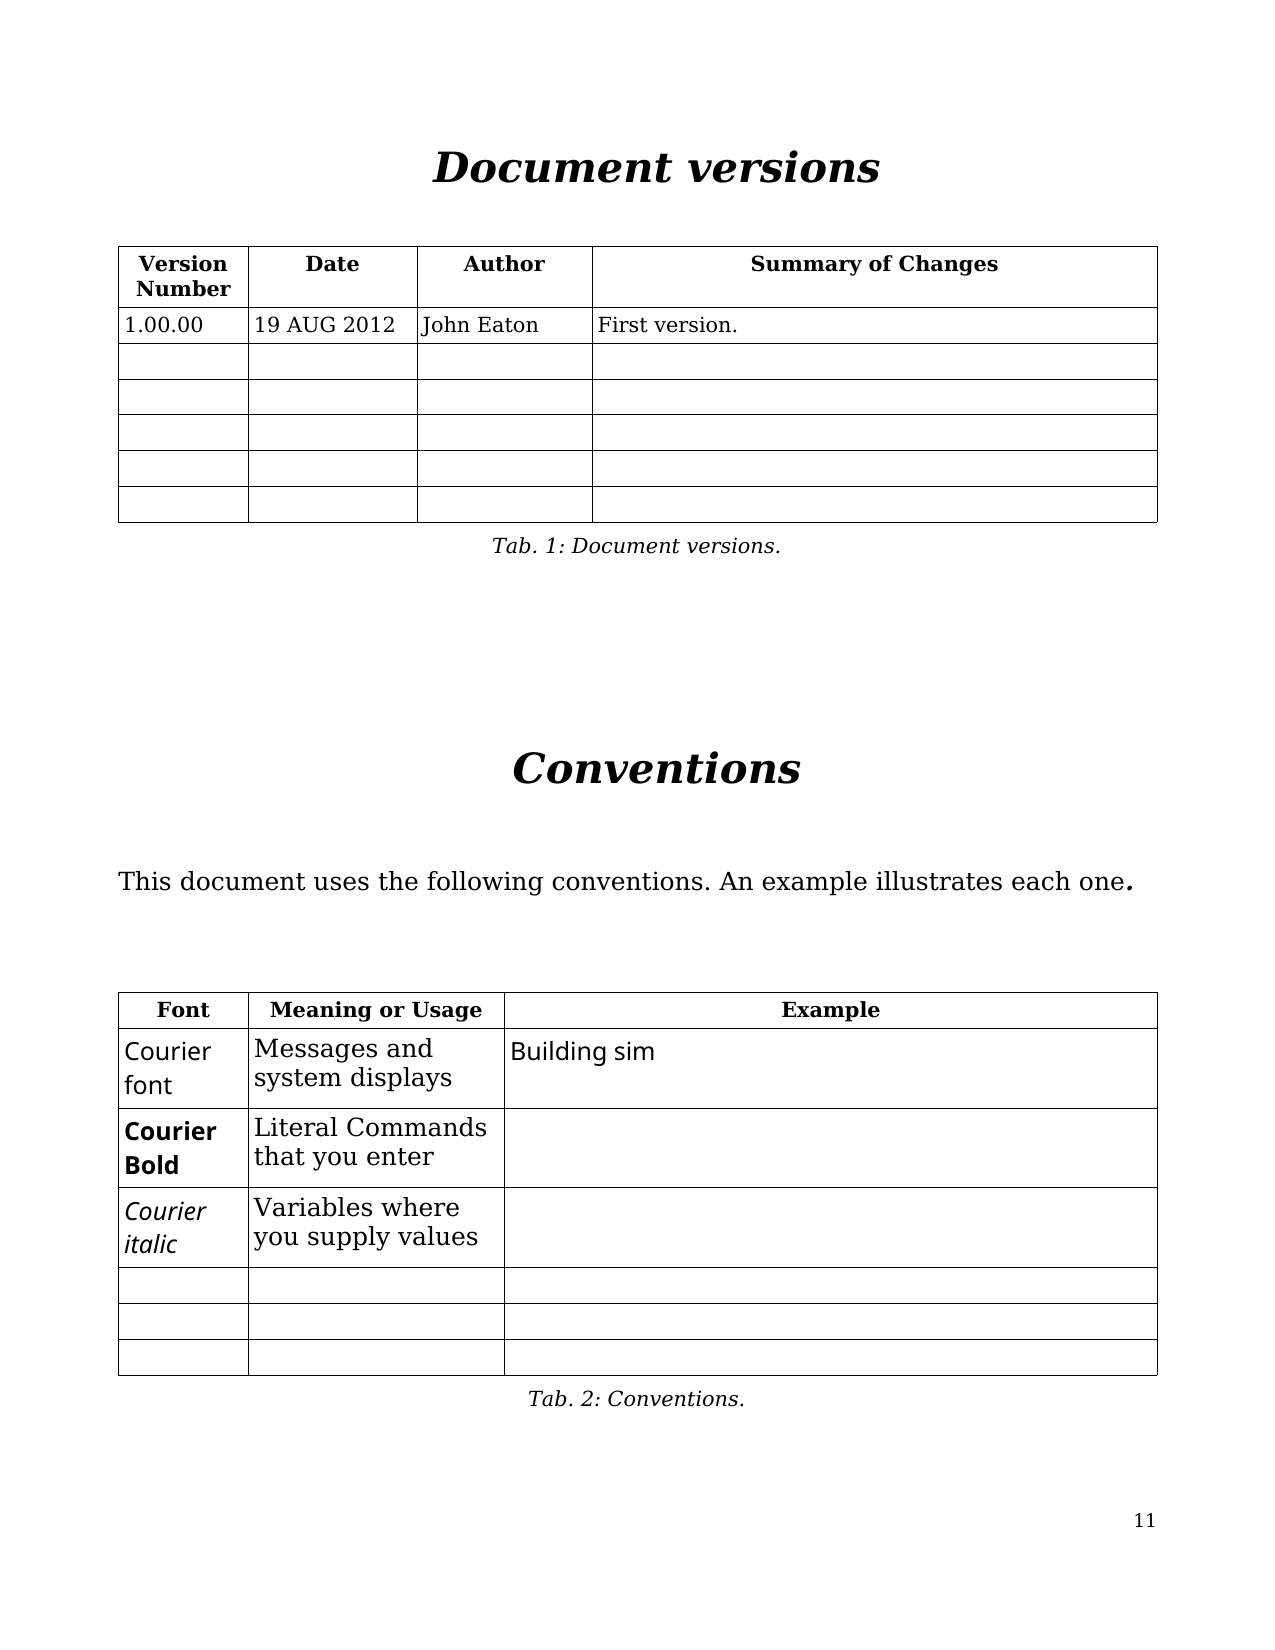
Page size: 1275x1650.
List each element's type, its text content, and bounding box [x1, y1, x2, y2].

table_header Example [505, 993, 1157, 1028]
table_cell Variables where you supply values [249, 1188, 504, 1267]
subtitle Document versions [118, 143, 1157, 192]
table_cell 1.00.00 [119, 308, 248, 343]
table_cell 19 AUG 2012 [249, 308, 417, 343]
table_cell [505, 1268, 1157, 1303]
table_cell [249, 380, 417, 414]
table_header Font [119, 993, 248, 1028]
table_cell [418, 344, 592, 378]
table_cell [418, 487, 592, 522]
table_cell Courier italic [119, 1188, 248, 1267]
table_cell [249, 1340, 504, 1374]
table_cell John Eaton [418, 308, 592, 343]
table_cell [249, 415, 417, 450]
table_header Author [418, 247, 592, 307]
table_cell [119, 344, 248, 378]
table_cell Courier font [119, 1029, 248, 1108]
table_cell [119, 1304, 248, 1339]
table_cell [418, 415, 592, 450]
table_cell [249, 1268, 504, 1303]
table_cell Messages and system displays [249, 1029, 504, 1108]
table_cell [593, 487, 1157, 522]
table_header Date [249, 247, 417, 307]
table_cell [418, 380, 592, 414]
table_cell [249, 487, 417, 522]
table_cell [505, 1109, 1157, 1187]
text This document uses the following conventions. An example illustrates each one. [118, 866, 1157, 896]
table_header Summary of Changes [593, 247, 1157, 307]
table_cell [249, 1304, 504, 1339]
table_cell [505, 1304, 1157, 1339]
table_cell [593, 344, 1157, 378]
table_cell [119, 487, 248, 522]
table_cell [593, 380, 1157, 414]
table_cell [119, 1340, 248, 1374]
table_cell [249, 451, 417, 486]
table_cell First version. [593, 308, 1157, 343]
table_cell [249, 344, 417, 378]
table_cell [593, 415, 1157, 450]
text Tab. 1: Document versions. [118, 534, 1157, 559]
table_cell [119, 1268, 248, 1303]
subtitle Conventions [118, 744, 1157, 793]
table_cell [119, 451, 248, 486]
table_cell [119, 415, 248, 450]
table_cell [593, 451, 1157, 486]
text Tab. 2: Conventions. [118, 1387, 1157, 1411]
table_cell [505, 1340, 1157, 1374]
table_cell Literal Commands that you enter [249, 1109, 504, 1187]
table_cell Building sim [505, 1029, 1157, 1108]
table_cell Courier Bold [119, 1109, 248, 1187]
table_header Meaning or Usage [249, 993, 504, 1028]
table_cell [505, 1188, 1157, 1267]
table_cell [119, 380, 248, 414]
table_cell [418, 451, 592, 486]
table_header Version Number [119, 247, 248, 307]
